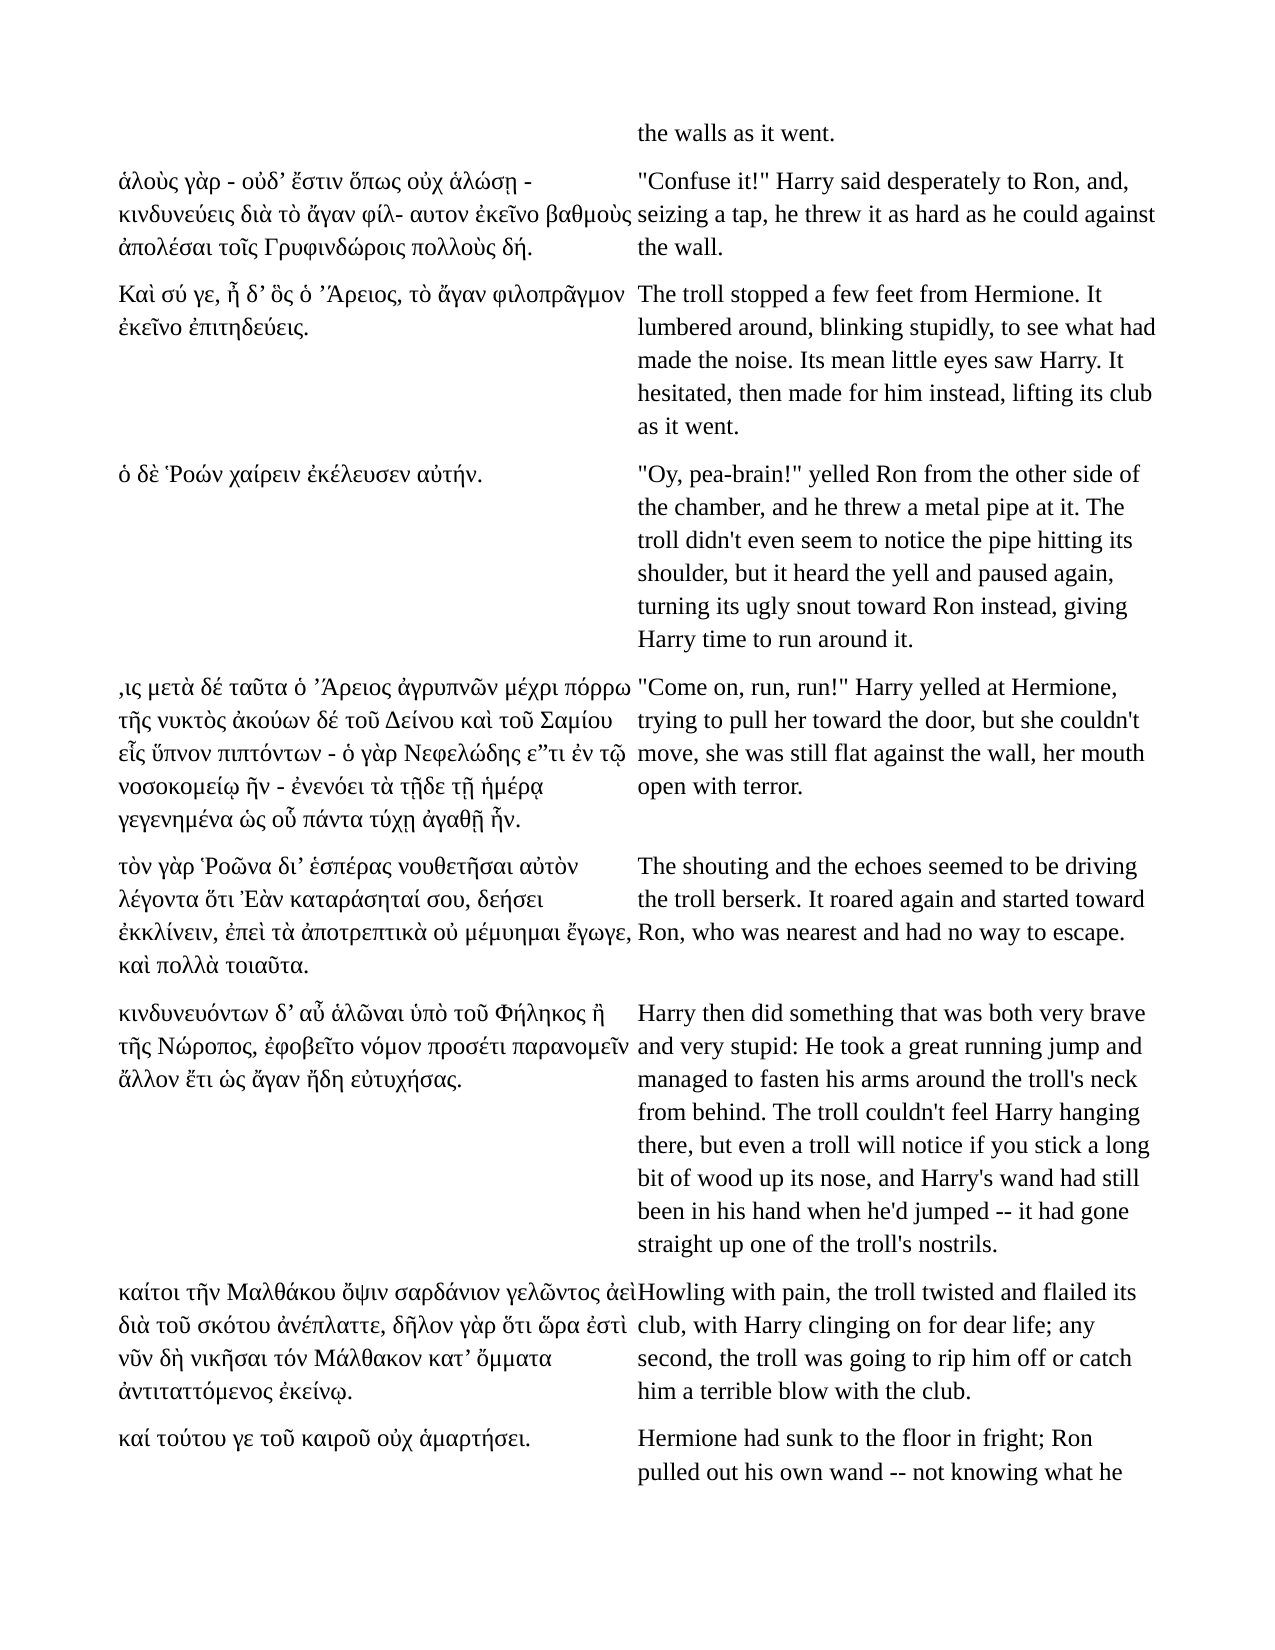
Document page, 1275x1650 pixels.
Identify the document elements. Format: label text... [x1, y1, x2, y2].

table_cell the walls as it went. [638, 118, 1157, 166]
table_cell The shouting and the echoes seemed to be driving the troll berserk. It roared again and started toward Ron, who was nearest and had no way to escape. [638, 851, 1157, 998]
table_cell [118, 118, 637, 166]
table_cell Howling with pain, the troll twisted and flailed its club, with Harry clinging on for dear life; any second, the troll was going to rip him off or catch him a terrible blow with the club. [638, 1277, 1157, 1423]
table_cell τὸν γὰρ Ῥοῶνα δι’ ἑσπέρας νουθετῆσαι αὐτὸν λέγοντα ὅτι Ἐὰν καταράσηταί σου, δεήσει ἐκκλίνειν, ἐπεὶ τὰ ἀποτρεπτικὰ οὐ μέμυημαι ἔγωγε, καὶ πολλὰ τοιαῦτα. [118, 851, 637, 998]
table_cell "Come on, run, run!" Harry yelled at Hermione, trying to pull her toward the door, but she couldn't move, she was still flat against the wall, her mouth open with terror. [638, 672, 1157, 851]
table_cell "Oy, pea-brain!" yelled Ron from the other side of the chamber, and he threw a metal pipe at it. The troll didn't even seem to notice the pipe hitting its shoulder, but it heard the yell and paused again, turning its ugly snout toward Ron instead, giving Harry time to run around it. [638, 459, 1157, 672]
table_cell καίτοι τῆν Μαλθάκου ὄψιν σαρδάνιον γελῶντος ἀεὶ διὰ τοῦ σκότου ἀνέπλαττε, δῆλον γὰρ ὅτι ὥρα ἐστὶ νῦν δὴ νικῆσαι τόν Μάλθακον κατ’ ὄμματα ἀντιταττόμενος ἐκείνῳ. [118, 1277, 637, 1423]
table_cell Καὶ σύ γε, ἦ δ’ ὃς ὁ ’Άρειος, τὸ ἄγαν φιλοπρᾶγμον ἐκεῖνο ἐπιτηδεύεις. [118, 279, 637, 459]
table_cell ἁλοὺς γὰρ - οὐδ’ ἔστιν ὅπως οὐχ ἁλώσῃ - κινδυνεύεις διὰ τὸ ἄγαν φίλ- αυτον ἐκεῖνο βαθμοὺς ἀπολέσαι τοῖς Γρυφινδώροις πολλοὺς δή. [118, 166, 637, 279]
table_cell κινδυνευόντων δ’ αὖ ἁλῶναι ὑπὸ τοῦ Φήληκος ἢ τῆς Νώροπος, ἐφοβεῖτο νόμον προσέτι παρανομεῖν ἄλλον ἔτι ὡς ἄγαν ἤδη εὐτυχήσας. [118, 998, 637, 1277]
table_cell καί τούτου γε τοῦ καιροῦ οὐχ ἁμαρτήσει. [118, 1424, 637, 1485]
table_cell "Confuse it!" Harry said desperately to Ron, and, seizing a tap, he threw it as hard as he could against the wall. [638, 166, 1157, 279]
table_cell ,ις μετὰ δέ ταῦτα ὁ ’Άρειος ἀγρυπνῶν μέχρι πόρρω τῆς νυκτὸς ἀκούων δέ τοῦ Δείνου καὶ τοῦ Σαμίου εἷς ὕπνον πιπτόντων - ὁ γὰρ Νεφελώδης ε”τι ἐν τῷ νοσοκομείῳ ῆν - ἐνενόει τὰ τῇδε τῇ ἡμέρᾳ γεγενημένα ὡς οὗ πάντα τύχῃ ἀγαθῇ ἧν. [118, 672, 637, 851]
table_cell Hermione had sunk to the floor in fright; Ron pulled out his own wand -- not knowing what he [638, 1424, 1157, 1485]
table_cell The troll stopped a few feet from Hermione. It lumbered around, blinking stupidly, to see what had made the noise. Its mean little eyes saw Harry. It hesitated, then made for him instead, lifting its club as it went. [638, 279, 1157, 459]
table_cell Harry then did something that was both very brave and very stupid: He took a great running jump and managed to fasten his arms around the troll's neck from behind. The troll couldn't feel Harry hanging there, but even a troll will notice if you stick a long bit of wood up its nose, and Harry's wand had still been in his hand when he'd jumped -- it had gone straight up one of the troll's nostrils. [638, 998, 1157, 1277]
table_cell ὁ δὲ Ῥοών χαίρειν ἐκέλευσεν αὐτήν. [118, 459, 637, 672]
